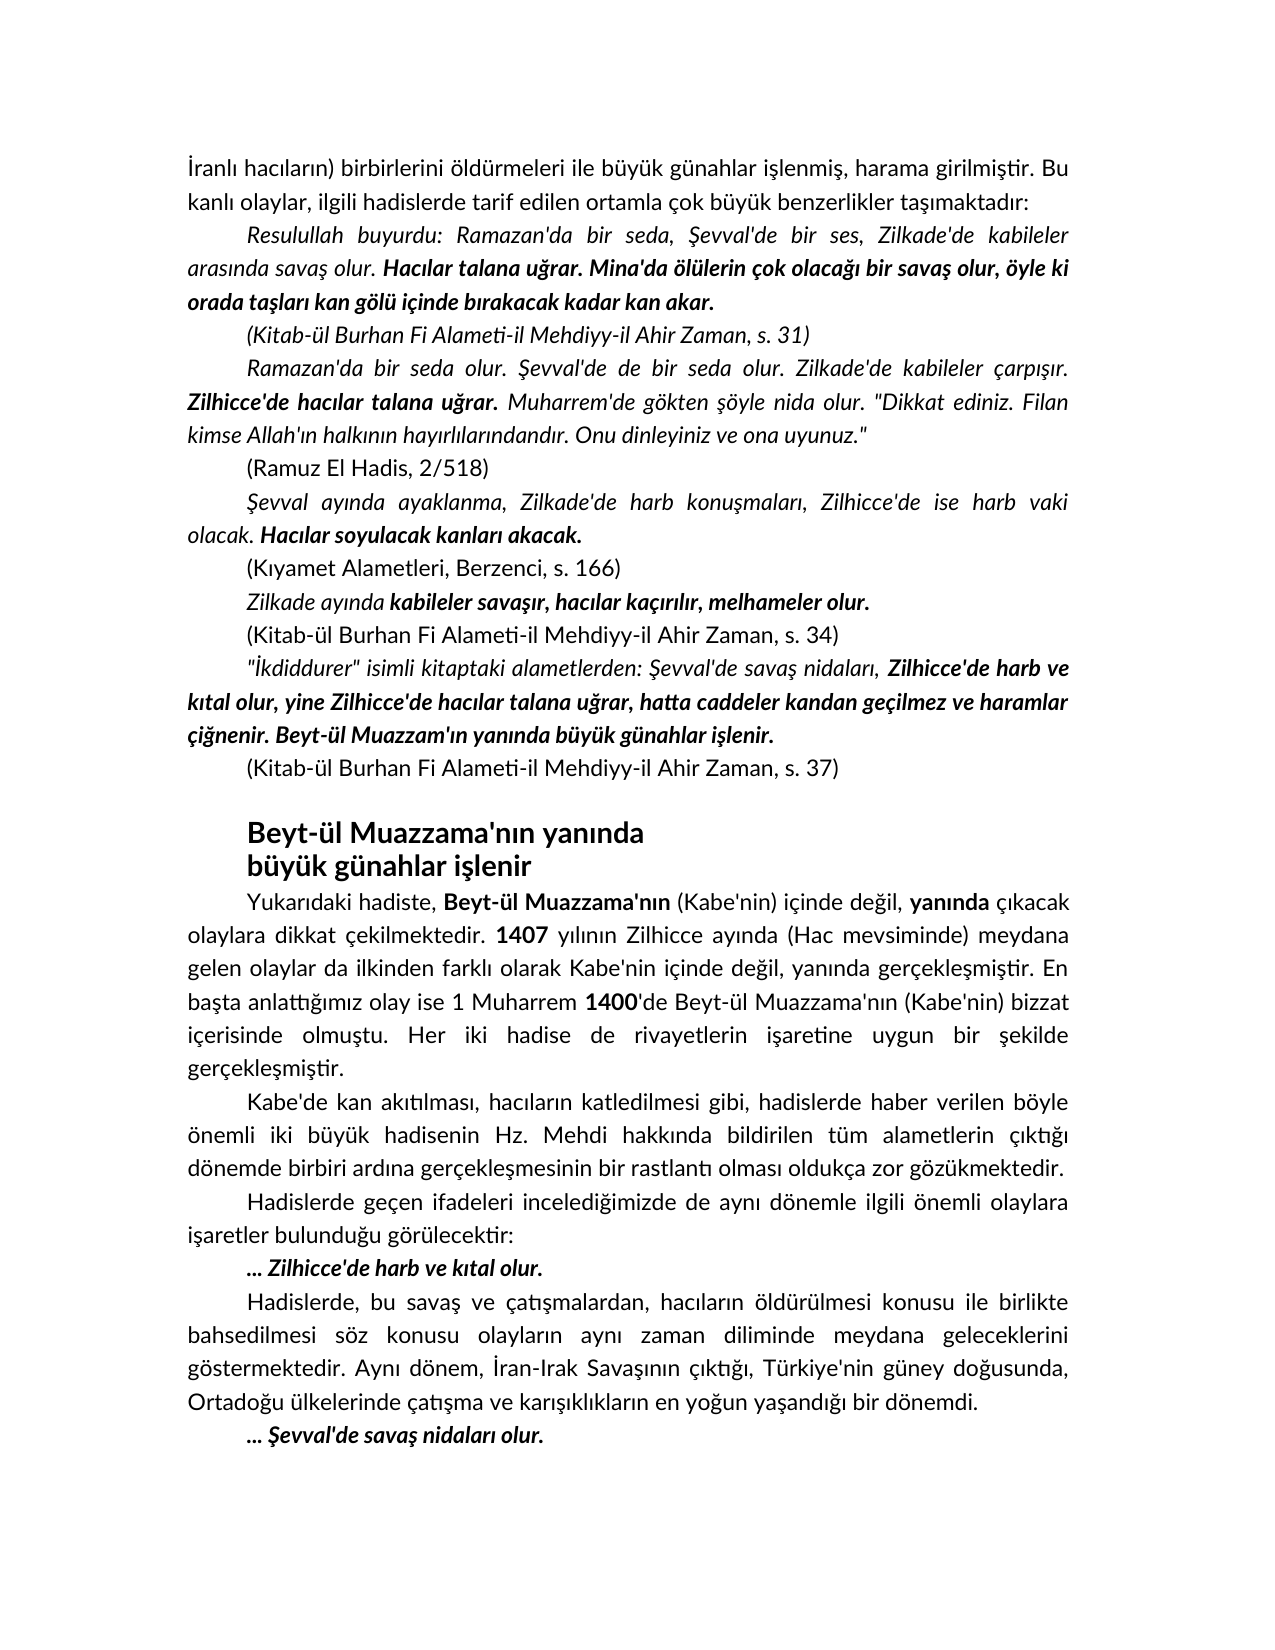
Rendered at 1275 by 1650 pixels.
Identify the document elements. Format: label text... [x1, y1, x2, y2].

text büyük günahlar işlenir [187, 850, 1070, 883]
text ... Zilhicce'de harb ve kıtal olur. [187, 1250, 1070, 1283]
text Kabe'de kan akıtılması, hacıların katledilmesi gibi, hadislerde haber verilen böyle önemli iki büyük hadisenin Hz. Mehdi hakkında bildirilen tüm alametlerin çıktığı dönemde birbiri ardına gerçekleşmesinin bir rastlantı olması oldukça zor gözükmektedir. [187, 1083, 1070, 1183]
text (Kitab-ül Burhan Fi Alameti-il Mehdiyy-il Ahir Zaman, s. 34) [187, 617, 1070, 650]
text Ramazan'da bir seda olur. Şevval'de de bir seda olur. Zilkade'de kabileler çarpışır. Zilhicce'de hacılar talana uğrar. Muharrem'de gökten şöyle nida olur. "Dikkat ediniz. Filan kimse Allah'ın halkının hayırlılarındandır. Onu dinleyiniz ve ona uyunuz." [187, 350, 1070, 450]
text (Kıyamet Alametleri, Berzenci, s. 166) [187, 550, 1070, 583]
text (Kitab-ül Burhan Fi Alameti-il Mehdiyy-il Ahir Zaman, s. 37) [187, 750, 1070, 783]
text Resulullah buyurdu: Ramazan'da bir seda, Şevval'de bir ses, Zilkade'de kabileler arasında savaş olur. Hacılar talana uğrar. Mina'da ölülerin çok olacağı bir savaş olur, öyle ki orada taşları kan gölü içinde bırakacak kadar kan akar. [187, 217, 1070, 317]
text ... Şevval'de savaş nidaları olur. [187, 1417, 1070, 1450]
text (Ramuz El Hadis, 2/518) [187, 450, 1070, 483]
text Hadislerde, bu savaş ve çatışmalardan, hacıların öldürülmesi konusu ile birlikte bahsedilmesi söz konusu olayların aynı zaman diliminde meydana geleceklerini göstermektedir. Aynı dönem, İran-Irak Savaşının çıktığı, Türkiye'nin güney doğusunda, Ortadoğu ülkelerinde çatışma ve karışıklıkların en yoğun yaşandığı bir dönemdi. [187, 1283, 1070, 1417]
text Zilkade ayında kabileler savaşır, hacılar kaçırılır, melhameler olur. [187, 583, 1070, 617]
text İranlı hacıların) birbirlerini öldürmeleri ile büyük günahlar işlenmiş, harama girilmiştir. Bu kanlı olaylar, ilgili hadislerde tarif edilen ortamla çok büyük benzerlikler taşımaktadır: [187, 150, 1070, 217]
text Şevval ayında ayaklanma, Zilkade'de harb konuşmaları, Zilhicce'de ise harb vaki olacak. Hacılar soyulacak kanları akacak. [187, 483, 1070, 550]
text (Kitab-ül Burhan Fi Alameti-il Mehdiyy-il Ahir Zaman, s. 31) [187, 317, 1070, 350]
text Hadislerde geçen ifadeleri incelediğimizde de aynı dönemle ilgili önemli olaylara işaretler bulunduğu görülecektir: [187, 1183, 1070, 1250]
text Beyt-ül Muazzama'nın yanında [187, 817, 1070, 850]
text Yukarıdaki hadiste, Beyt-ül Muazzama'nın (Kabe'nin) içinde değil, yanında çıkacak olaylara dikkat çekilmektedir. 1407 yılının Zilhicce ayında (Hac mevsiminde) meydana gelen olaylar da ilkinden farklı olarak Kabe'nin içinde değil, yanında gerçekleşmiştir. En başta anlattığımız olay ise 1 Muharrem 1400'de Beyt-ül Muazzama'nın (Kabe'nin) bizzat içerisinde olmuştu. Her iki hadise de rivayetlerin işaretine uygun bir şekilde gerçekleşmiştir. [187, 883, 1070, 1083]
text "İkdiddurer" isimli kitaptaki alametlerden: Şevval'de savaş nidaları, Zilhicce'de harb ve kıtal olur, yine Zilhicce'de hacılar talana uğrar, hatta caddeler kandan geçilmez ve haramlar çiğnenir. Beyt-ül Muazzam'ın yanında büyük günahlar işlenir. [187, 650, 1070, 750]
